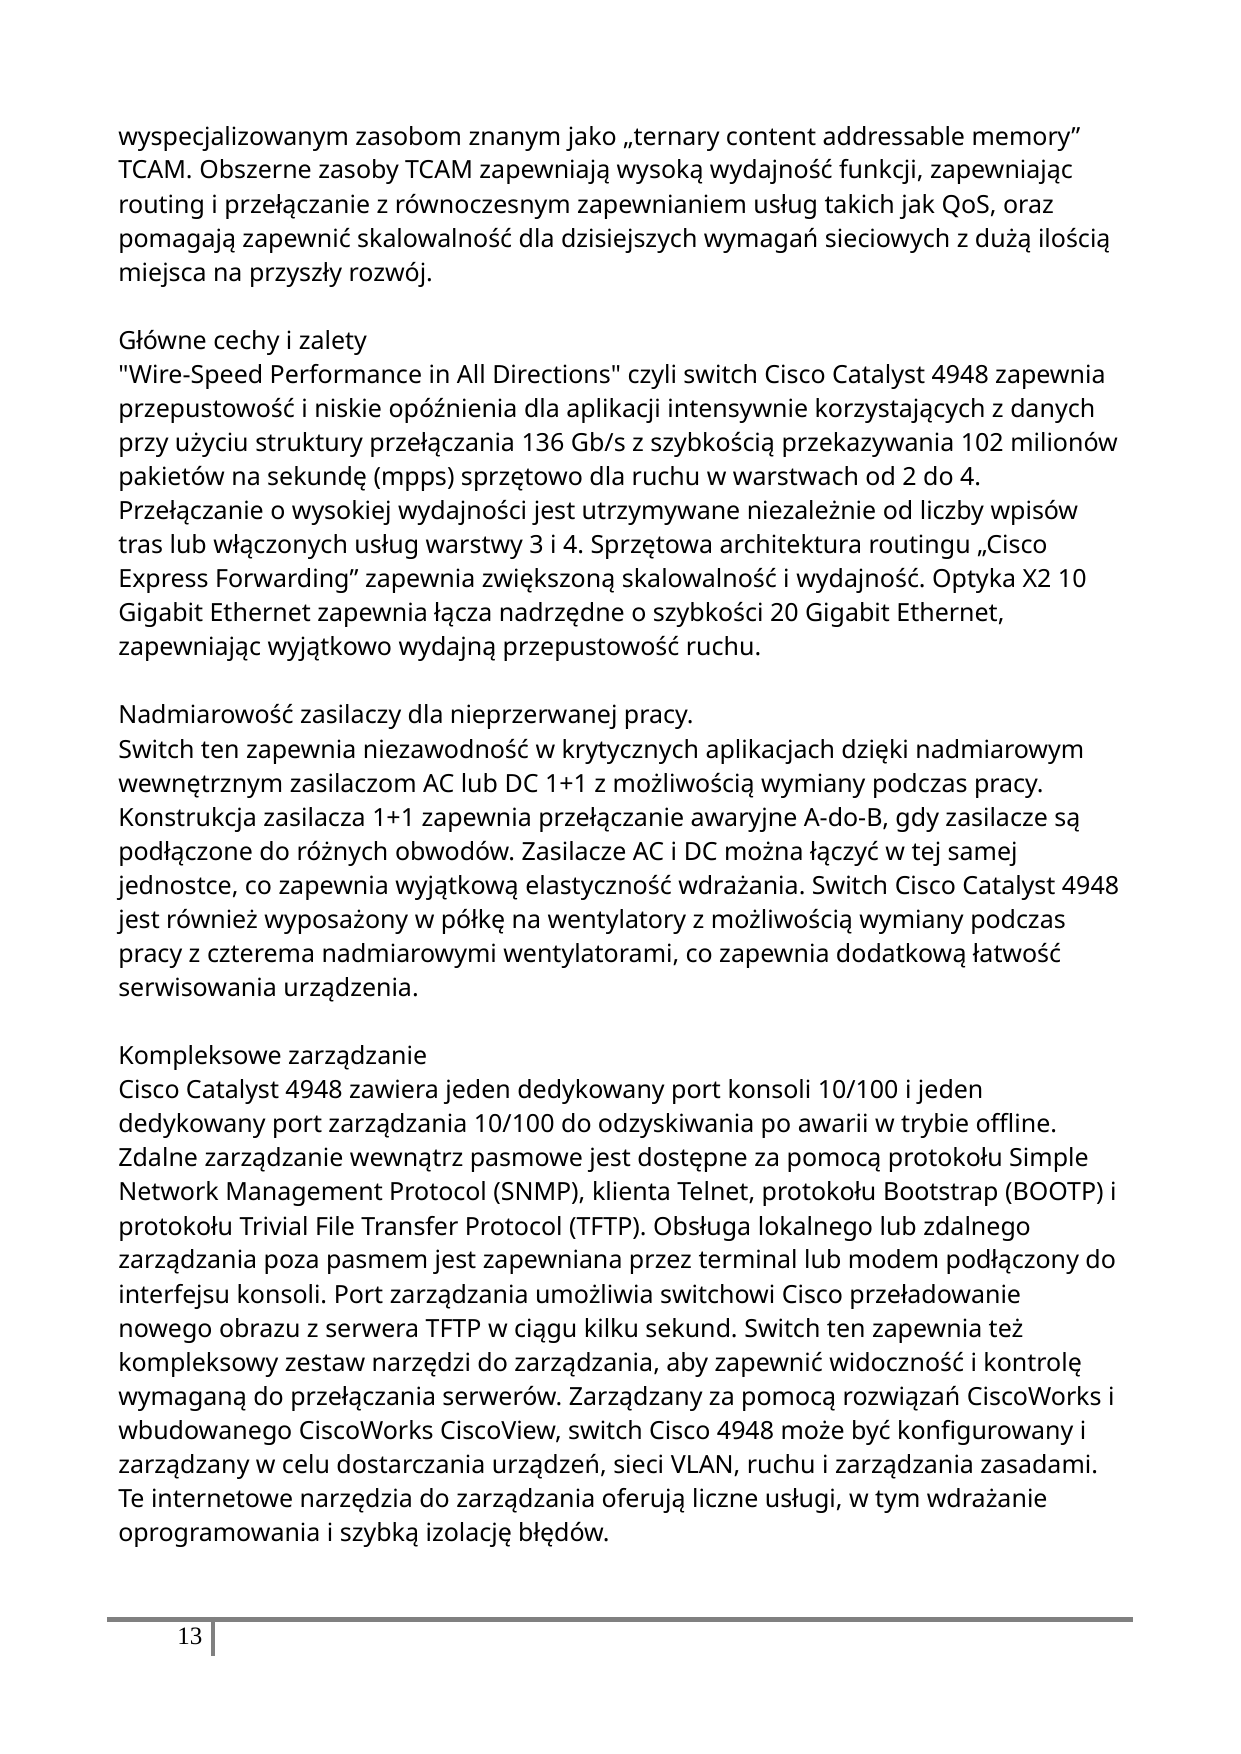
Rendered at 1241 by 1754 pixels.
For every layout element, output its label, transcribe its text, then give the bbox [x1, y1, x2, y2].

text Cisco Catalyst 4948 zawiera jeden dedykowany port konsoli 10/100 i jeden dedykowany port zarządzania 10/100 do odzyskiwania po awarii w trybie offline. Zdalne zarządzanie wewnątrz pasmowe jest dostępne za pomocą protokołu Simple Network Management Protocol (SNMP), klienta Telnet, protokołu Bootstrap (BOOTP) i protokołu Trivial File Transfer Protocol (TFTP). Obsługa lokalnego lub zdalnego zarządzania poza pasmem jest zapewniana przez terminal lub modem podłączony do interfejsu konsoli. Port zarządzania umożliwia switchowi Cisco przeładowanie nowego obrazu z serwera TFTP w ciągu kilku sekund. Switch ten zapewnia też kompleksowy zestaw narzędzi do zarządzania, aby zapewnić widoczność i kontrolę wymaganą do przełączania serwerów. Zarządzany za pomocą rozwiązań CiscoWorks i wbudowanego CiscoWorks CiscoView, switch Cisco 4948 może być konfigurowany i zarządzany w celu dostarczania urządzeń, sieci VLAN, ruchu i zarządzania zasadami. Te internetowe narzędzia do zarządzania oferują liczne usługi, w tym wdrażanie oprogramowania i szybką izolację błędów. [118, 1072, 1122, 1549]
text wyspecjalizowanym zasobom znanym jako „ternary content addressable memory” TCAM. Obszerne zasoby TCAM zapewniają wysoką wydajność funkcji, zapewniając routing i przełączanie z równoczesnym zapewnianiem usług takich jak QoS, oraz pomagają zapewnić skalowalność dla dzisiejszych wymagań sieciowych z dużą ilością miejsca na przyszły rozwój. [118, 118, 1122, 288]
text "Wire-Speed Performance in All Directions" czyli switch Cisco Catalyst 4948 zapewnia przepustowość i niskie opóźnienia dla aplikacji intensywnie korzystających z danych przy użyciu struktury przełączania 136 Gb/s z szybkością przekazywania 102 milionów pakietów na sekundę (mpps) sprzętowo dla ruchu w warstwach od 2 do 4. Przełączanie o wysokiej wydajności jest utrzymywane niezależnie od liczby wpisów tras lub włączonych usług warstwy 3 i 4. Sprzętowa architektura routingu „Cisco Express Forwarding” zapewnia zwiększoną skalowalność i wydajność. Optyka X2 10 Gigabit Ethernet zapewnia łącza nadrzędne o szybkości 20 Gigabit Ethernet, zapewniając wyjątkowo wydajną przepustowość ruchu. [118, 357, 1122, 663]
text Switch ten zapewnia niezawodność w krytycznych aplikacjach dzięki nadmiarowym wewnętrznym zasilaczom AC lub DC 1+1 z możliwością wymiany podczas pracy. Konstrukcja zasilacza 1+1 zapewnia przełączanie awaryjne A-do-B, gdy zasilacze są podłączone do różnych obwodów. Zasilacze AC i DC można łączyć w tej samej jednostce, co zapewnia wyjątkową elastyczność wdrażania. Switch Cisco Catalyst 4948 jest również wyposażony w półkę na wentylatory z możliwością wymiany podczas pracy z czterema nadmiarowymi wentylatorami, co zapewnia dodatkową łatwość serwisowania urządzenia. [118, 731, 1122, 1004]
text Nadmiarowość zasilaczy dla nieprzerwanej pracy. [118, 697, 1122, 731]
text Główne cechy i zalety [118, 322, 1122, 357]
text Kompleksowe zarządzanie [118, 1038, 1122, 1072]
